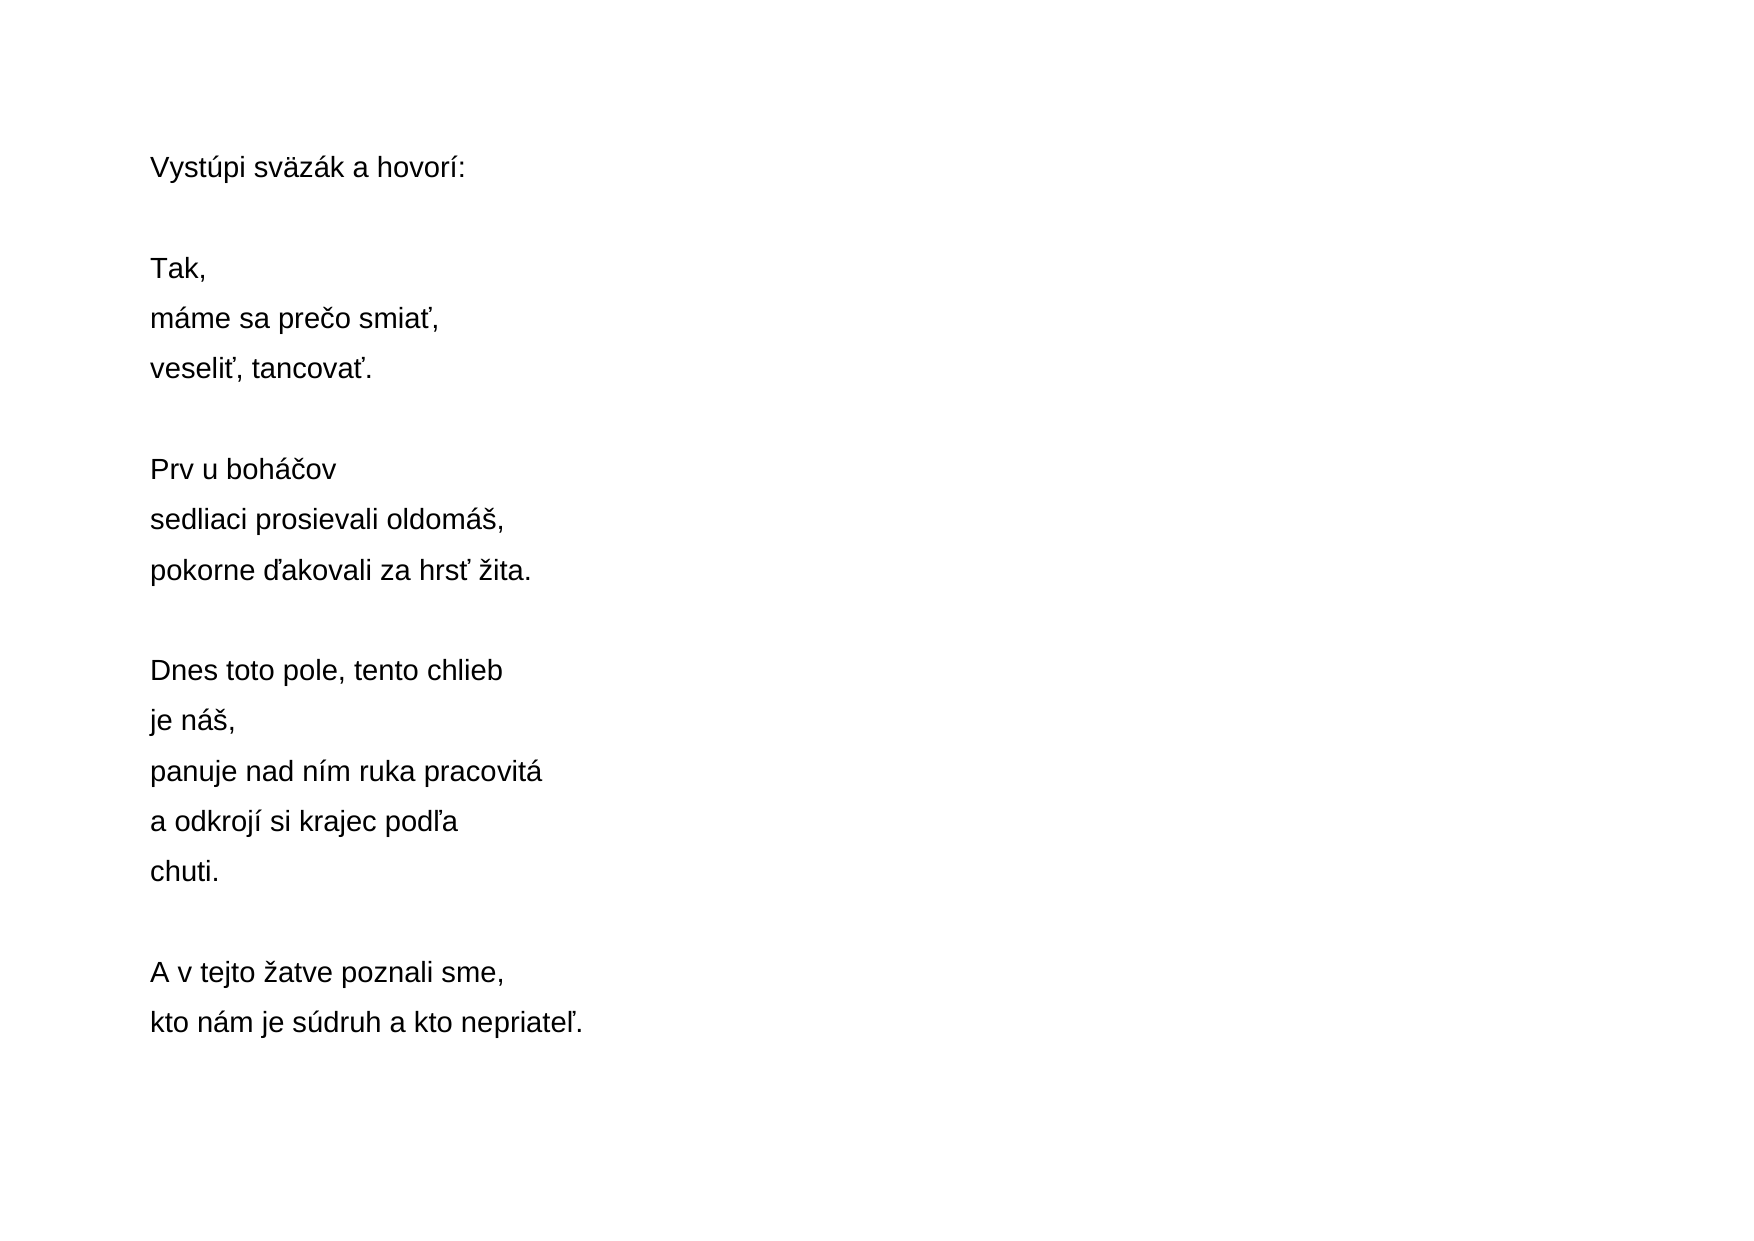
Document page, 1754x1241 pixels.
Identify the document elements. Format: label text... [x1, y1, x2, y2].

text a odkrojí si krajec podľa [150, 804, 1242, 838]
text Dnes toto pole, tento chlieb [150, 653, 1242, 687]
text kto nám je súdruh a kto ne­priateľ. [150, 1005, 1242, 1039]
text Prv u boháčov [150, 452, 1242, 485]
text veseliť, tancovať. [150, 351, 1242, 385]
text máme sa prečo smiať, [150, 301, 1242, 334]
text panuje nad ním ruka praco­vitá [150, 754, 1242, 787]
text je náš, [150, 703, 1242, 737]
text chuti. [150, 854, 1242, 888]
text Tak, [150, 251, 1242, 284]
text A v tejto žatve poznali sme, [150, 955, 1242, 988]
text pokorne ďakovali za hrsť žita. [150, 552, 1242, 586]
text sedliaci prosievali oldomáš, [150, 502, 1242, 536]
text Vystúpi sväzák a hovorí: [150, 150, 1242, 183]
